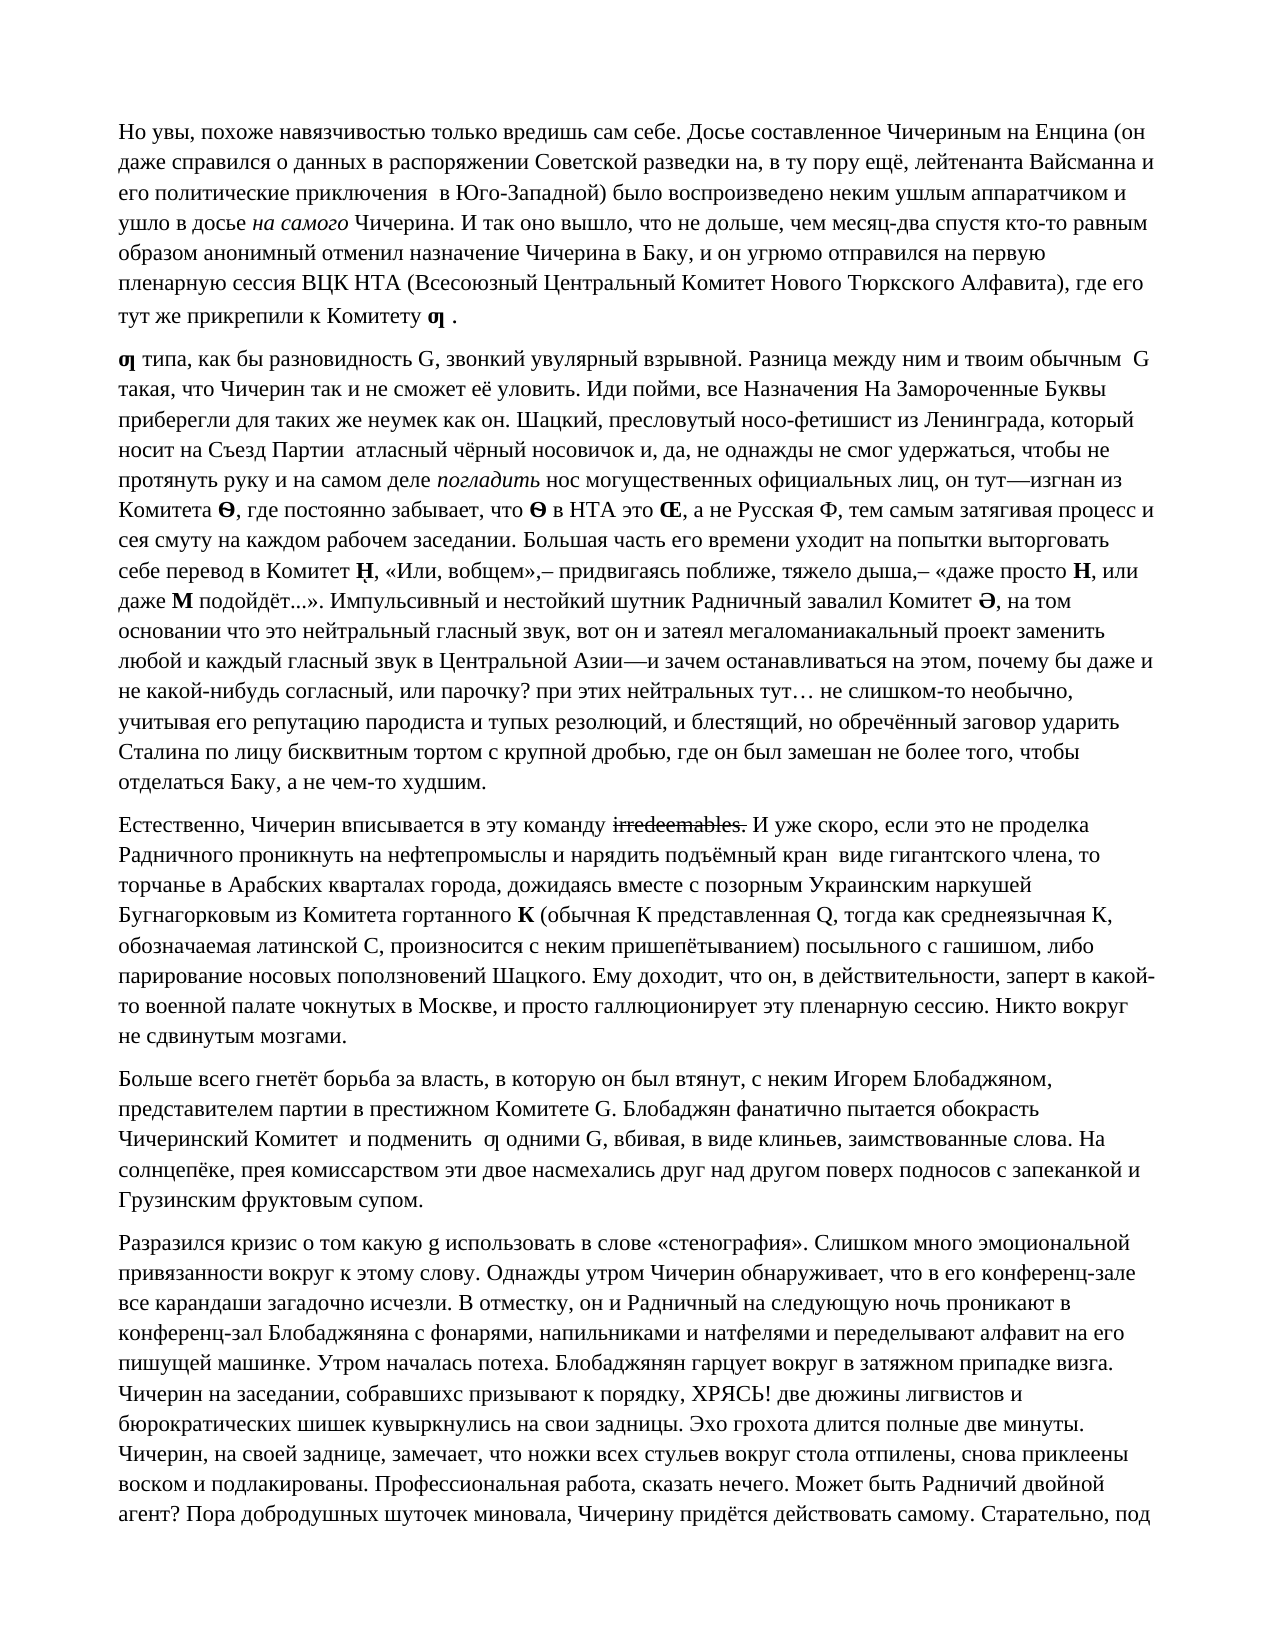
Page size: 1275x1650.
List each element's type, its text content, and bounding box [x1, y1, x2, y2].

text Больше всего гнетёт борьба за власть, в которую он был втянут, с неким Игорем Блобаджяном, представителем партии в престижном Комитете G. Блобаджян фанатично пытается обокрасть Чичеринский Комитет и подменить ƣ одними G, вбивая, в виде клиньев, заимствованные слова. На солнцепёке, прея комиссарством эти двое насмехались друг над другом поверх подносов с запеканкой и Грузинским фруктовым супом. [118, 1065, 1157, 1212]
text Но увы, похоже навязчивостью только вредишь сам себе. Досье составленное Чичериным на Енцина (он даже справился о данных в распоряжении Советской разведки на, в ту пору ещё, лейтенанта Вайсманна и его политические приключения в Юго-Западной) было воспроизведено неким ушлым аппаратчиком и ушло в досье на самого Чичерина. И так оно вышло, что не дольше, чем месяц-два спустя кто-то равным образом анонимный отменил назначение Чичерина в Баку, и он угрюмо отправился на первую пленарную сессия ВЦК НТА (Всесоюзный Центральный Комитет Нового Тюркского Алфавита), где его тут же прикрепили к Комитету ƣ . [118, 118, 1157, 328]
text ƣ типа, как бы разновидность G, звонкий увулярный взрывной. Разница между ним и твоим обычным G такая, что Чичерин так и не сможет её уловить. Иди пойми, все Назначения На Замороченные Буквы приберегли для таких же неумек как он. Шацкий, пресловутый носо-фетишист из Ленинграда, который носит на Съезд Партии атласный чёрный носовичок и, да, не однажды не смог удержаться, чтобы не протянуть руку и на самом деле погладить нос могущественных официальных лиц, он тут—изгнан из Комитета Ѳ, где постоянно забывает, что Ѳ в НТА это Œ, а не Русская Ф, тем самым затягивая процесс и сея смуту на каждом рабочем заседании. Большая часть его времени уходит на попытки выторговать себе перевод в Комитет ῌ, «Или, вобщем»,– придвигаясь поближе, тяжело дыша,– «даже просто Н, или даже М подойдёт...». Импульсивный и нестойкий шутник Радничный завалил Комитет Ə, на том основании что это нейтральный гласный звук, вот он и затеял мегаломаниакальный проект заменить любой и каждый гласный звук в Центральной Азии—и зачем останавливаться на этом, почему бы даже и не какой-нибудь согласный, или парочку? при этих нейтральных тут… не слишком-то необычно, учитывая его репутацию пародиста и тупых резолюций, и блестящий, но обречённый заговор ударить Сталина по лицу бисквитным тортом с крупной дробью, где он был замешан не более того, чтобы отделаться Баку, а не чем-то худшим. [118, 345, 1157, 794]
text Разразился кризис о том какую g использовать в слове «стенография». Слишком много эмоциональной привязанности вокруг к этому слову. Однажды утром Чичерин обнаруживает, что в его конференц-зале все карандаши загадочно исчезли. В отместку, он и Радничный на следующую ночь проникают в конференц-зал Блобаджяняна с фонарями, напильниками и натфелями и переделывают алфавит на его пишущей машинке. Утром началась потеха. Блобаджянян гарцует вокруг в затяжном припадке визга. Чичерин на заседании, собравшихс призывают к порядку, ХРЯСЬ! две дюжины лигвистов и бюрократических шишек кувыркнулись на свои задницы. Эхо грохота длится полные две минуты. Чичерин, на своей заднице, замечает, что ножки всех стульев вокруг стола отпилены, снова приклеены воском и подлакированы. Профессиональная работа, сказать нечего. Может быть Радничий двойной агент? Пора добродушных шуточек миновала, Чичерину придётся действовать самому. Старательно, под [118, 1229, 1157, 1527]
text Естественно, Чичерин вписывается в эту команду irredeemables. И уже скоро, если это не проделка Радничного проникнуть на нефтепромыслы и нарядить подъёмный кран виде гигантского члена, то торчанье в Арабских кварталах города, дожидаясь вместе с позорным Украинским наркушей Бугнагорковым из Комитета гортанного К (обычная К представленная Q, тогда как среднеязычная К, обозначаемая латинской С, произносится с неким пришепётыванием) посыльного с гашишом, либо парирование носовых поползновений Шацкого. Ему доходит, что он, в действительности, заперт в какой-то военной палате чокнутых в Москве, и просто галлюционирует эту пленарную сессию. Никто вокруг не сдвинутым мозгами. [118, 811, 1157, 1049]
